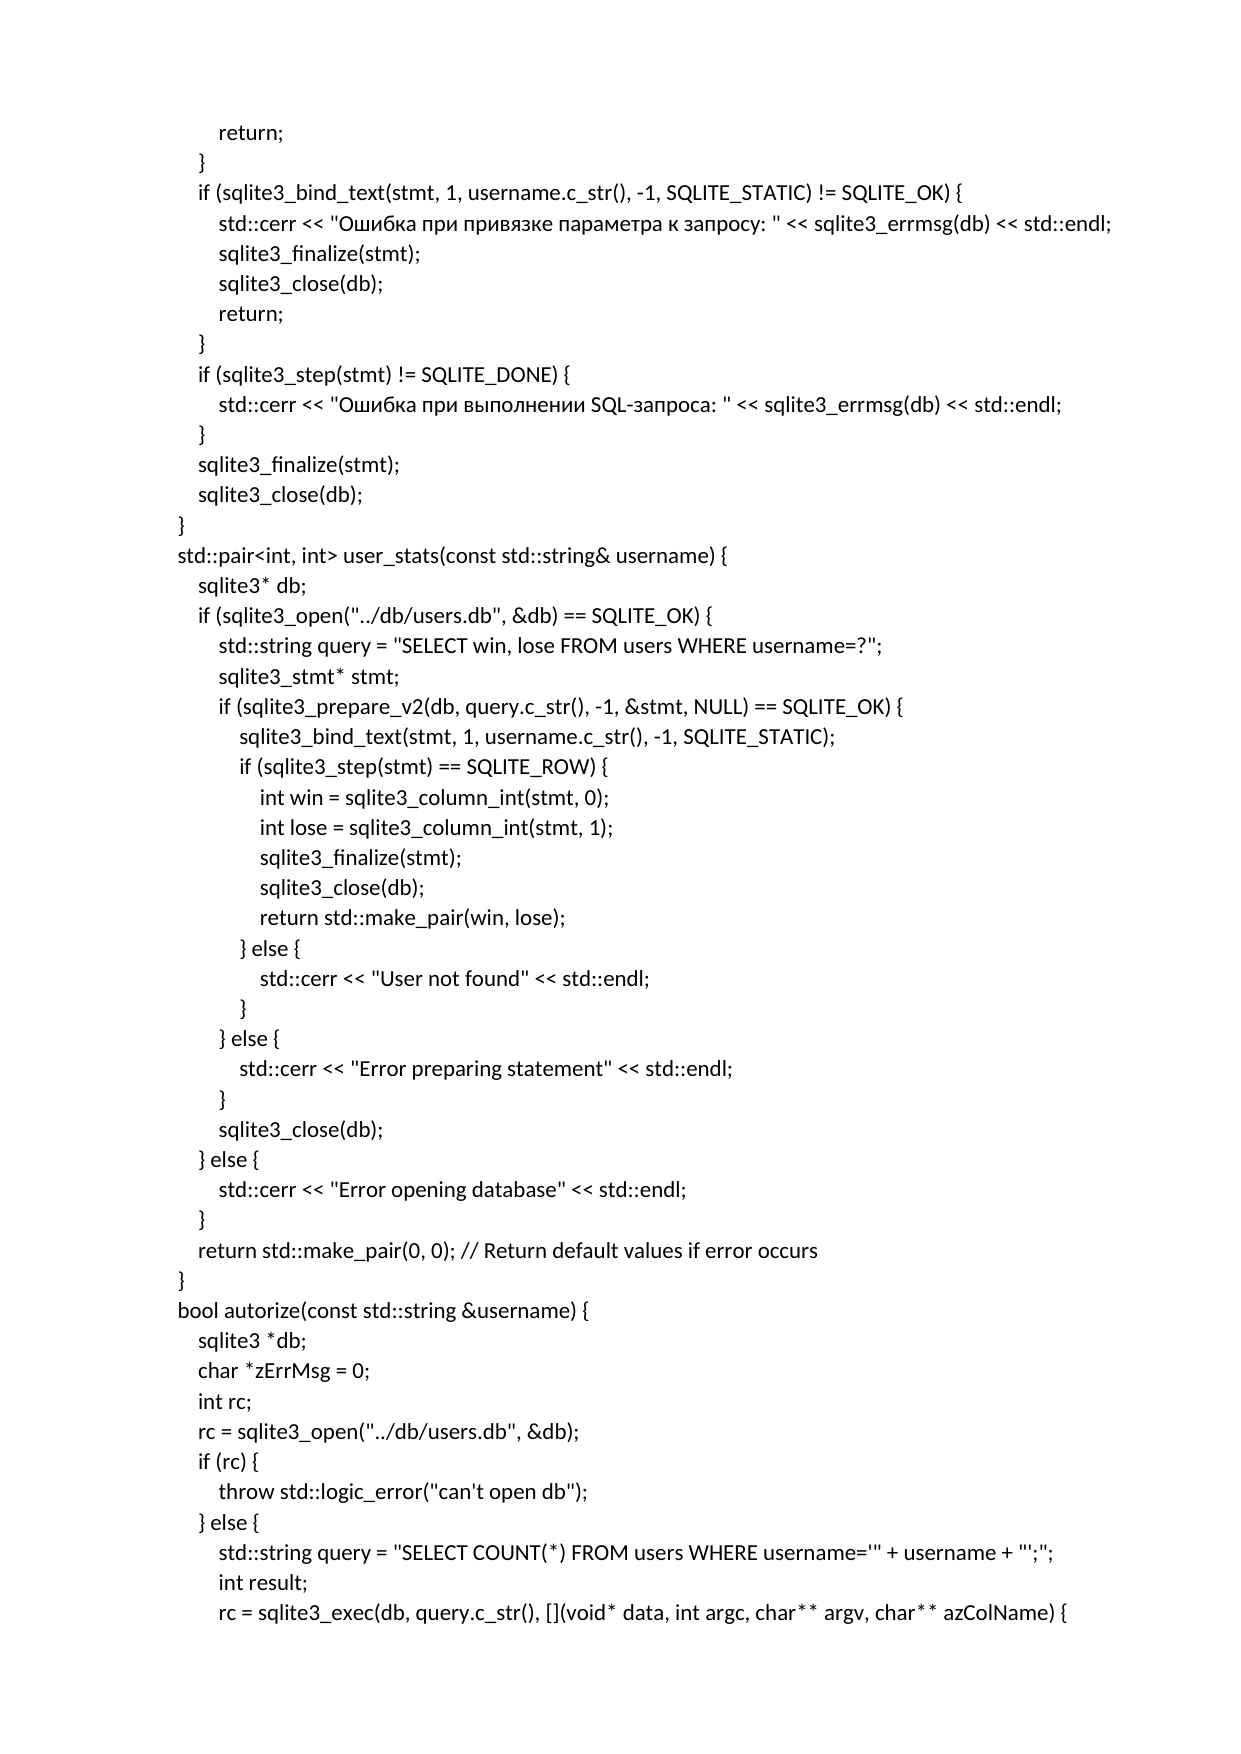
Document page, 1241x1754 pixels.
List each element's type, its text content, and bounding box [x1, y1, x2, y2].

text std::cerr << "Ошибка при привязке параметра к запросу: " << sqlite3_errmsg(db) << std::endl; [177, 209, 1152, 237]
text std::cerr << "Error opening database" << std::endl; [177, 1175, 1152, 1203]
text sqlite3_finalize(stmt); [177, 239, 1152, 267]
text sqlite3_close(db); [177, 481, 1152, 509]
text if (sqlite3_open("../db/users.db", &db) == SQLITE_OK) { [177, 601, 1152, 629]
text } else { [177, 1024, 1152, 1052]
text } else { [177, 1145, 1152, 1173]
text rc = sqlite3_open("../db/users.db", &db); [177, 1417, 1152, 1445]
text sqlite3_stmt* stmt; [177, 662, 1152, 690]
text return std::make_pair(0, 0); // Return default values if error occurs [177, 1236, 1152, 1264]
text sqlite3_finalize(stmt); [177, 843, 1152, 871]
text std::cerr << "Ошибка при выполнении SQL-запроса: " << sqlite3_errmsg(db) << std::endl; [177, 390, 1152, 418]
text } [177, 511, 1152, 539]
text } else { [177, 934, 1152, 962]
text char *zErrMsg = 0; [177, 1357, 1152, 1385]
text return; [177, 299, 1152, 327]
text sqlite3_close(db); [177, 269, 1152, 297]
text std::cerr << "User not found" << std::endl; [177, 964, 1152, 992]
text if (sqlite3_step(stmt) == SQLITE_ROW) { [177, 752, 1152, 781]
text } [177, 994, 1152, 1022]
text return std::make_pair(win, lose); [177, 903, 1152, 932]
text std::cerr << "Error preparing statement" << std::endl; [177, 1054, 1152, 1083]
text std::string query = "SELECT win, lose FROM users WHERE username=?"; [177, 632, 1152, 660]
text std::string query = "SELECT COUNT(*) FROM users WHERE username='" + username + "';"; [177, 1538, 1152, 1566]
text } [177, 420, 1152, 448]
text int win = sqlite3_column_int(stmt, 0); [177, 783, 1152, 811]
text if (sqlite3_step(stmt) != SQLITE_DONE) { [177, 360, 1152, 388]
text } [177, 329, 1152, 358]
text if (rc) { [177, 1447, 1152, 1475]
text rc = sqlite3_exec(db, query.c_str(), [](void* data, int argc, char** argv, char** azColName) { [177, 1598, 1152, 1626]
text sqlite3_finalize(stmt); [177, 450, 1152, 478]
text sqlite3* db; [177, 571, 1152, 599]
text } [177, 1085, 1152, 1113]
text bool autorize(const std::string &username) { [177, 1296, 1152, 1324]
text if (sqlite3_prepare_v2(db, query.c_str(), -1, &stmt, NULL) == SQLITE_OK) { [177, 692, 1152, 720]
text return; [177, 118, 1152, 146]
text sqlite3_bind_text(stmt, 1, username.c_str(), -1, SQLITE_STATIC); [177, 722, 1152, 750]
text if (sqlite3_bind_text(stmt, 1, username.c_str(), -1, SQLITE_STATIC) != SQLITE_OK) { [177, 178, 1152, 207]
text sqlite3_close(db); [177, 1115, 1152, 1143]
text } [177, 148, 1152, 176]
text int rc; [177, 1387, 1152, 1415]
text } else { [177, 1508, 1152, 1536]
text } [177, 1206, 1152, 1234]
text } [177, 1266, 1152, 1294]
text int lose = sqlite3_column_int(stmt, 1); [177, 813, 1152, 841]
text std::pair<int, int> user_stats(const std::string& username) { [177, 541, 1152, 569]
text sqlite3 *db; [177, 1326, 1152, 1354]
text sqlite3_close(db); [177, 873, 1152, 901]
text int result; [177, 1568, 1152, 1596]
text throw std::logic_error("can't open db"); [177, 1477, 1152, 1506]
